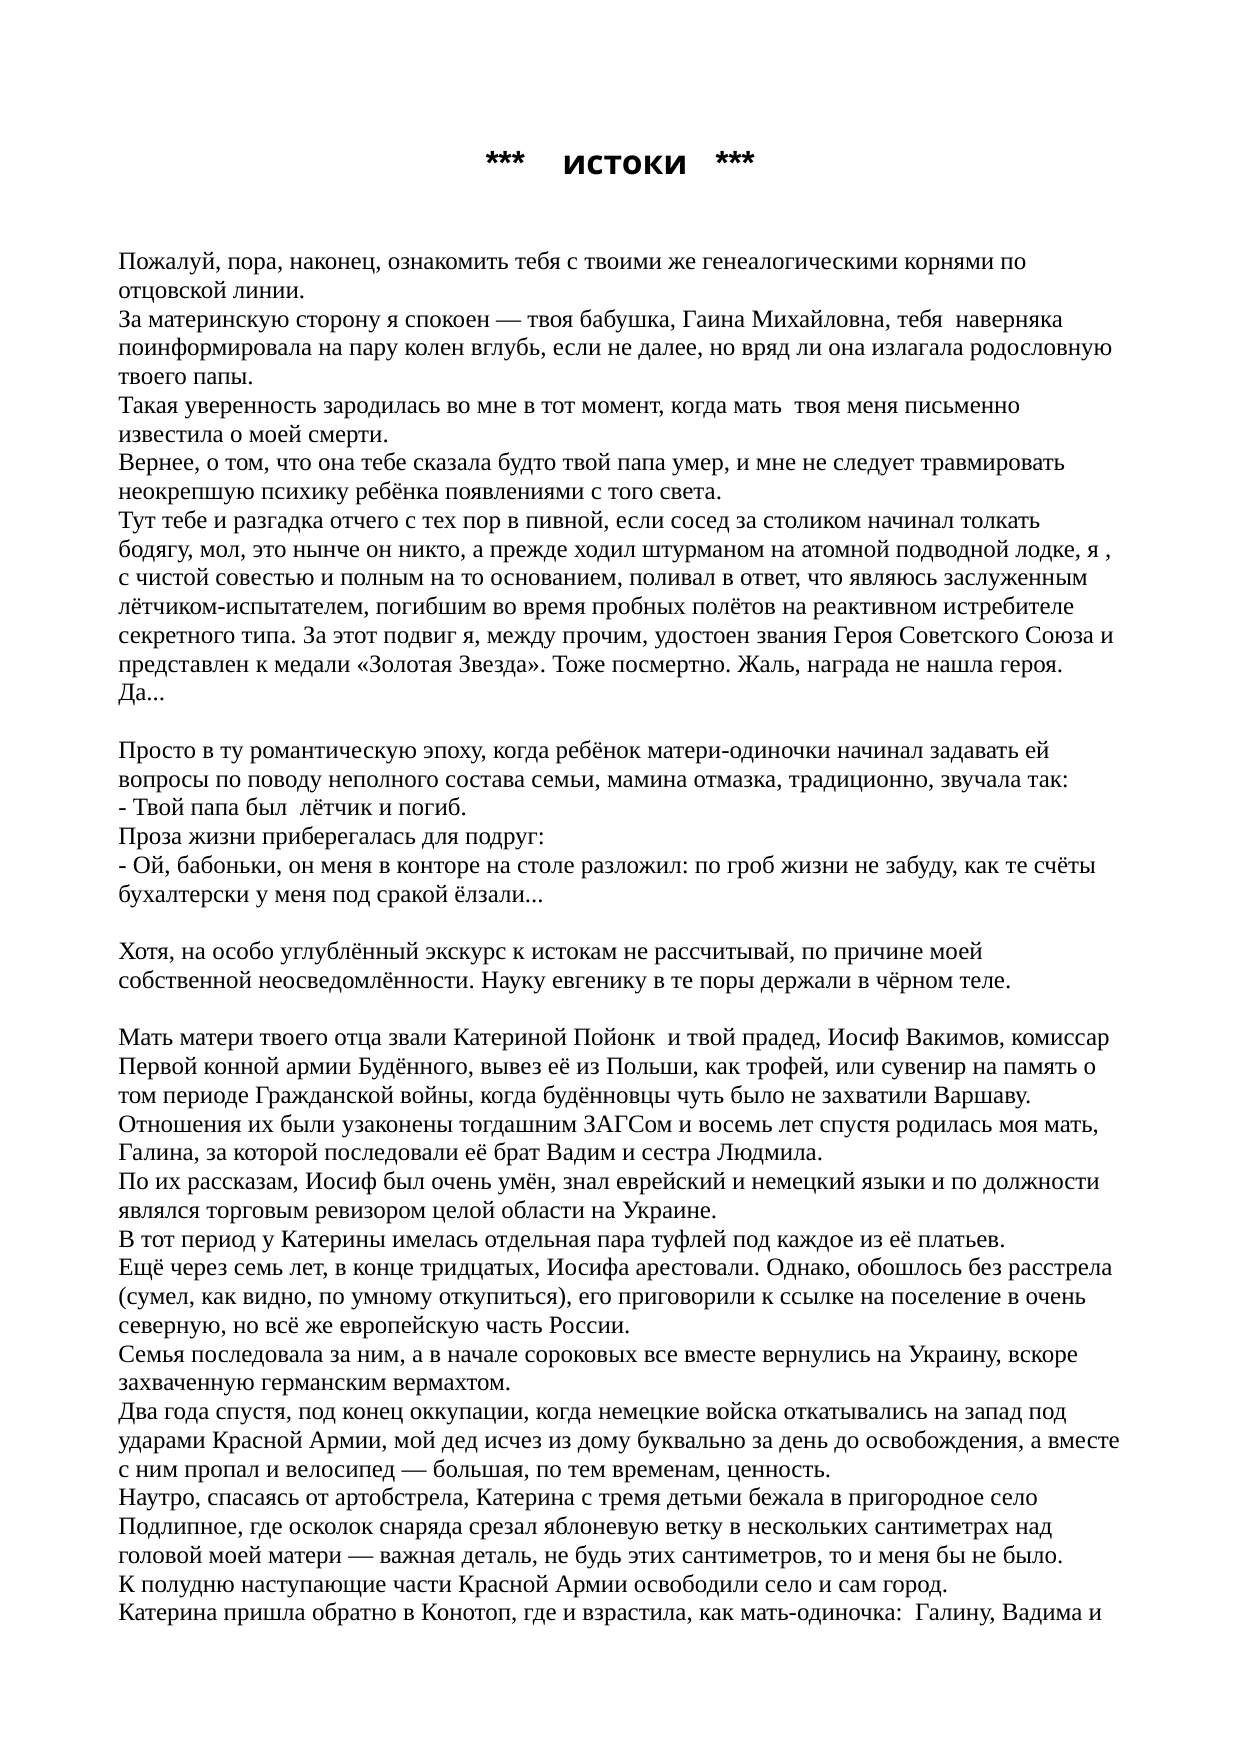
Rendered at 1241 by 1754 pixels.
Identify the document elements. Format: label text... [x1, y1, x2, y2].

text Два года спустя, под конец оккупации, когда немецкие войска откатывались на запад под ударами Красной Армии, мой дед исчез из дому буквально за день до освобождения, а вместе с ним пропал и велосипед — большая, по тем временам, ценность. [118, 1396, 1122, 1482]
subtitle *** истоки *** [118, 139, 1122, 185]
text За материнскую сторону я спокоен — твоя бабушка, Гаина Михайловна, тебя наверняка поинформировала на пару колен вглубь, если не далее, но вряд ли она излагала родословную твоего папы. [118, 304, 1122, 390]
text Вернее, о том, что она тебе сказала будто твой папа умер, и мне не следует травмировать неокрепшую психику ребёнка появлениями с того света. [118, 447, 1122, 505]
text Хотя, на особо углублённый экскурс к истокам не рассчитывай, по причине моей собственной неосведомлённости. Науку евгенику в те поры держали в чёрном теле. [118, 936, 1122, 994]
text Отношения их были узаконены тогдашним ЗАГСом и восемь лет спустя родилась моя мать, Галина, за которой последовали её брат Вадим и сестра Людмила. [118, 1109, 1122, 1166]
text Мать матери твоего отца звали Катериной Пойонк и твой прадед, Иосиф Вакимов, комиссар Первой конной армии Будённого, вывез её из Польши, как трофей, или сувенир на память о том периоде Гражданской войны, когда будённовцы чуть было не захватили Варшаву. [118, 1022, 1122, 1109]
text К полудню наступающие части Красной Армии освободили село и сам город. [118, 1569, 1122, 1597]
text Такая уверенность зародилась во мне в тот момент, когда мать твоя меня письменно известила о моей смерти. [118, 390, 1122, 447]
text Ещё через семь лет, в конце тридцатых, Иосифа арестовали. Однако, обошлось без расстрела (сумел, как видно, по умному откупиться), его приговорили к ссылке на поселение в очень северную, но всё же европейскую часть России. [118, 1252, 1122, 1339]
text Да... [118, 677, 1122, 706]
text Просто в ту романтическую эпоху, когда ребёнок матери-одиночки начинал задавать ей вопросы по поводу неполного состава семьи, мамина отмазка, традиционно, звучала так: [118, 735, 1122, 792]
text По их рассказам, Иосиф был очень умён, знал еврейский и немецкий языки и по должности являлся торговым ревизором целой области на Украине. [118, 1166, 1122, 1224]
text - Ой, бабоньки, он меня в конторе на столе разложил: по гроб жизни не забуду, как те счёты бухалтерски у меня под сракой ёлзали... [118, 850, 1122, 907]
text Тут тебе и разгадка отчего с тех пор в пивной, если сосед за столиком начинал толкать бодягу, мол, это нынче он никто, а прежде ходил штурманом на атомной подводной лодке, я , с чистой совестью и полным на то основанием, поливал в ответ, что являюсь заслуженным лётчиком-испытателем, погибшим во время пробных полётов на реактивном истребителе секретного типа. За этот подвиг я, между прочим, удостоен звания Героя Советского Союза и представлен к медали «Золотая Звезда». Тоже посмертно. Жаль, награда не нашла героя. [118, 505, 1122, 677]
text Пожалуй, пора, наконец, ознакомить тебя с твоими же генеалогическими корнями по отцовской линии. [118, 246, 1122, 304]
text Проза жизни приберегалась для подруг: [118, 821, 1122, 850]
text Катерина пришла обратно в Конотоп, где и взрастила, как мать-одиночка: Галину, Вадима и [118, 1597, 1122, 1626]
text Наутро, спасаясь от артобстрела, Катерина с тремя детьми бежала в пригородное село Подлипное, где осколок снаряда срезал яблоневую ветку в нескольких сантиметрах над головой моей матери — важная деталь, не будь этих сантиметров, то и меня бы не было. [118, 1482, 1122, 1569]
text Семья последовала за ним, а в начале сороковых все вместе вернулись на Украину, вскоре захваченную германским вермахтом. [118, 1339, 1122, 1396]
text В тот период у Катерины имелась отдельная пара туфлей под каждое из её платьев. [118, 1224, 1122, 1252]
text - Твой папа был лётчик и погиб. [118, 792, 1122, 821]
